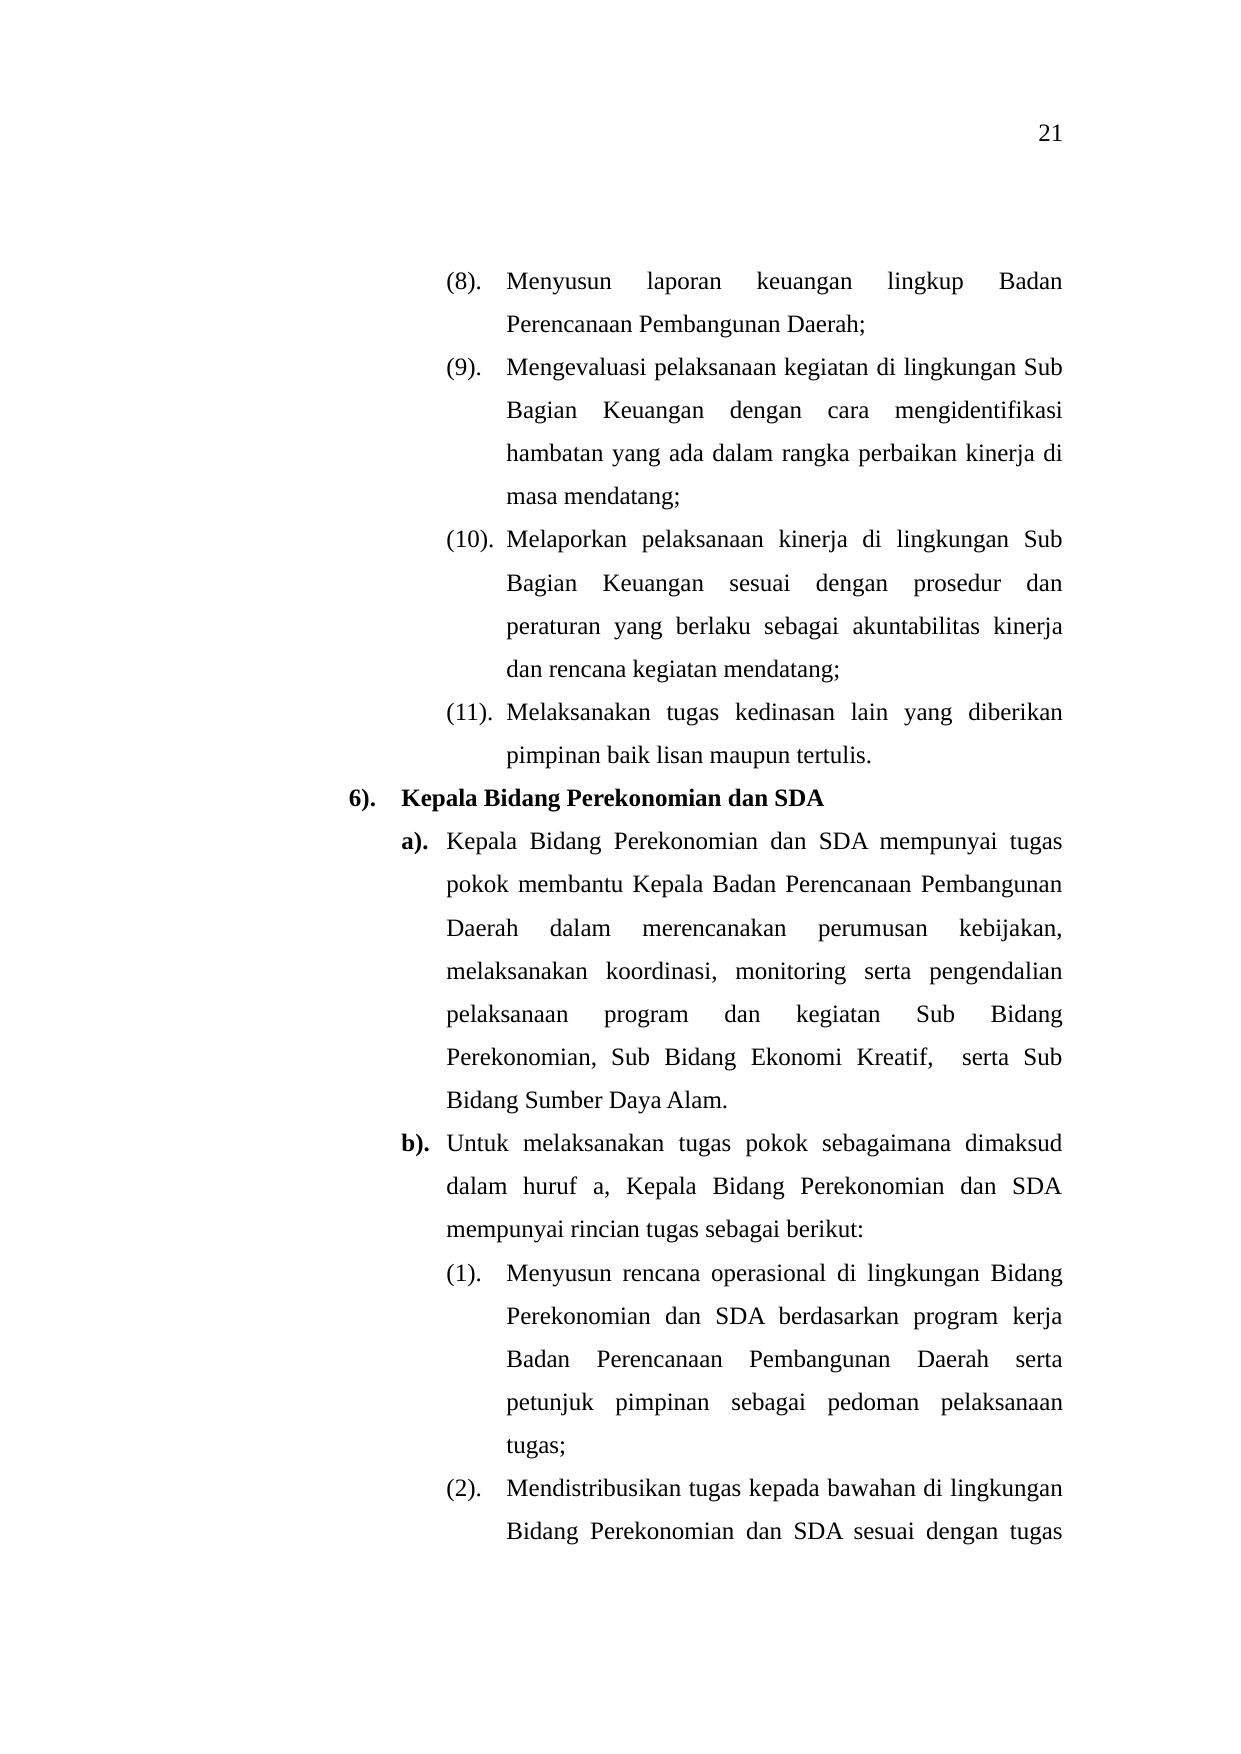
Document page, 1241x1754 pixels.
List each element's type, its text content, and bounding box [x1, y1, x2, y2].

list Untuk melaksanakan tugas pokok sebagaimana dimaksud dalam huruf a, Kepala Bidang Perekonomian dan SDA mempunyai rincian tugas sebagai berikut: [401, 1128, 1063, 1243]
list Menyusun laporan keuangan lingkup Badan Perencanaan Pembangunan Daerah; [446, 266, 1063, 338]
list Mendistribusikan tugas kepada bawahan di lingkungan Bidang Perekonomian dan SDA sesuai dengan tugas [446, 1473, 1063, 1545]
list Melaporkan pelaksanaan kinerja di lingkungan Sub Bagian Keuangan sesuai dengan prosedur dan peraturan yang berlaku sebagai akuntabilitas kinerja dan rencana kegiatan mendatang; [446, 524, 1063, 683]
list Kepala Bidang Perekonomian dan SDA mempunyai tugas pokok membantu Kepala Badan Perencanaan Pembangunan Daerah dalam merencanakan perumusan kebijakan, melaksanakan koordinasi, monitoring serta pengendalian pelaksanaan program dan kegiatan Sub Bidang Perekonomian, Sub Bidang Ekonomi Kreatif, serta Sub Bidang Sumber Daya Alam. [401, 826, 1063, 1114]
list Melaksanakan tugas kedinasan lain yang diberikan pimpinan baik lisan maupun tertulis. [446, 697, 1063, 769]
list Kepala Bidang Perekonomian dan SDA [349, 783, 1063, 812]
list Mengevaluasi pelaksanaan kegiatan di lingkungan Sub Bagian Keuangan dengan cara mengidentifikasi hambatan yang ada dalam rangka perbaikan kinerja di masa mendatang; [446, 352, 1063, 510]
list Menyusun rencana operasional di lingkungan Bidang Perekonomian dan SDA berdasarkan program kerja Badan Perencanaan Pembangunan Daerah serta petunjuk pimpinan sebagai pedoman pelaksanaan tugas; [446, 1258, 1063, 1459]
